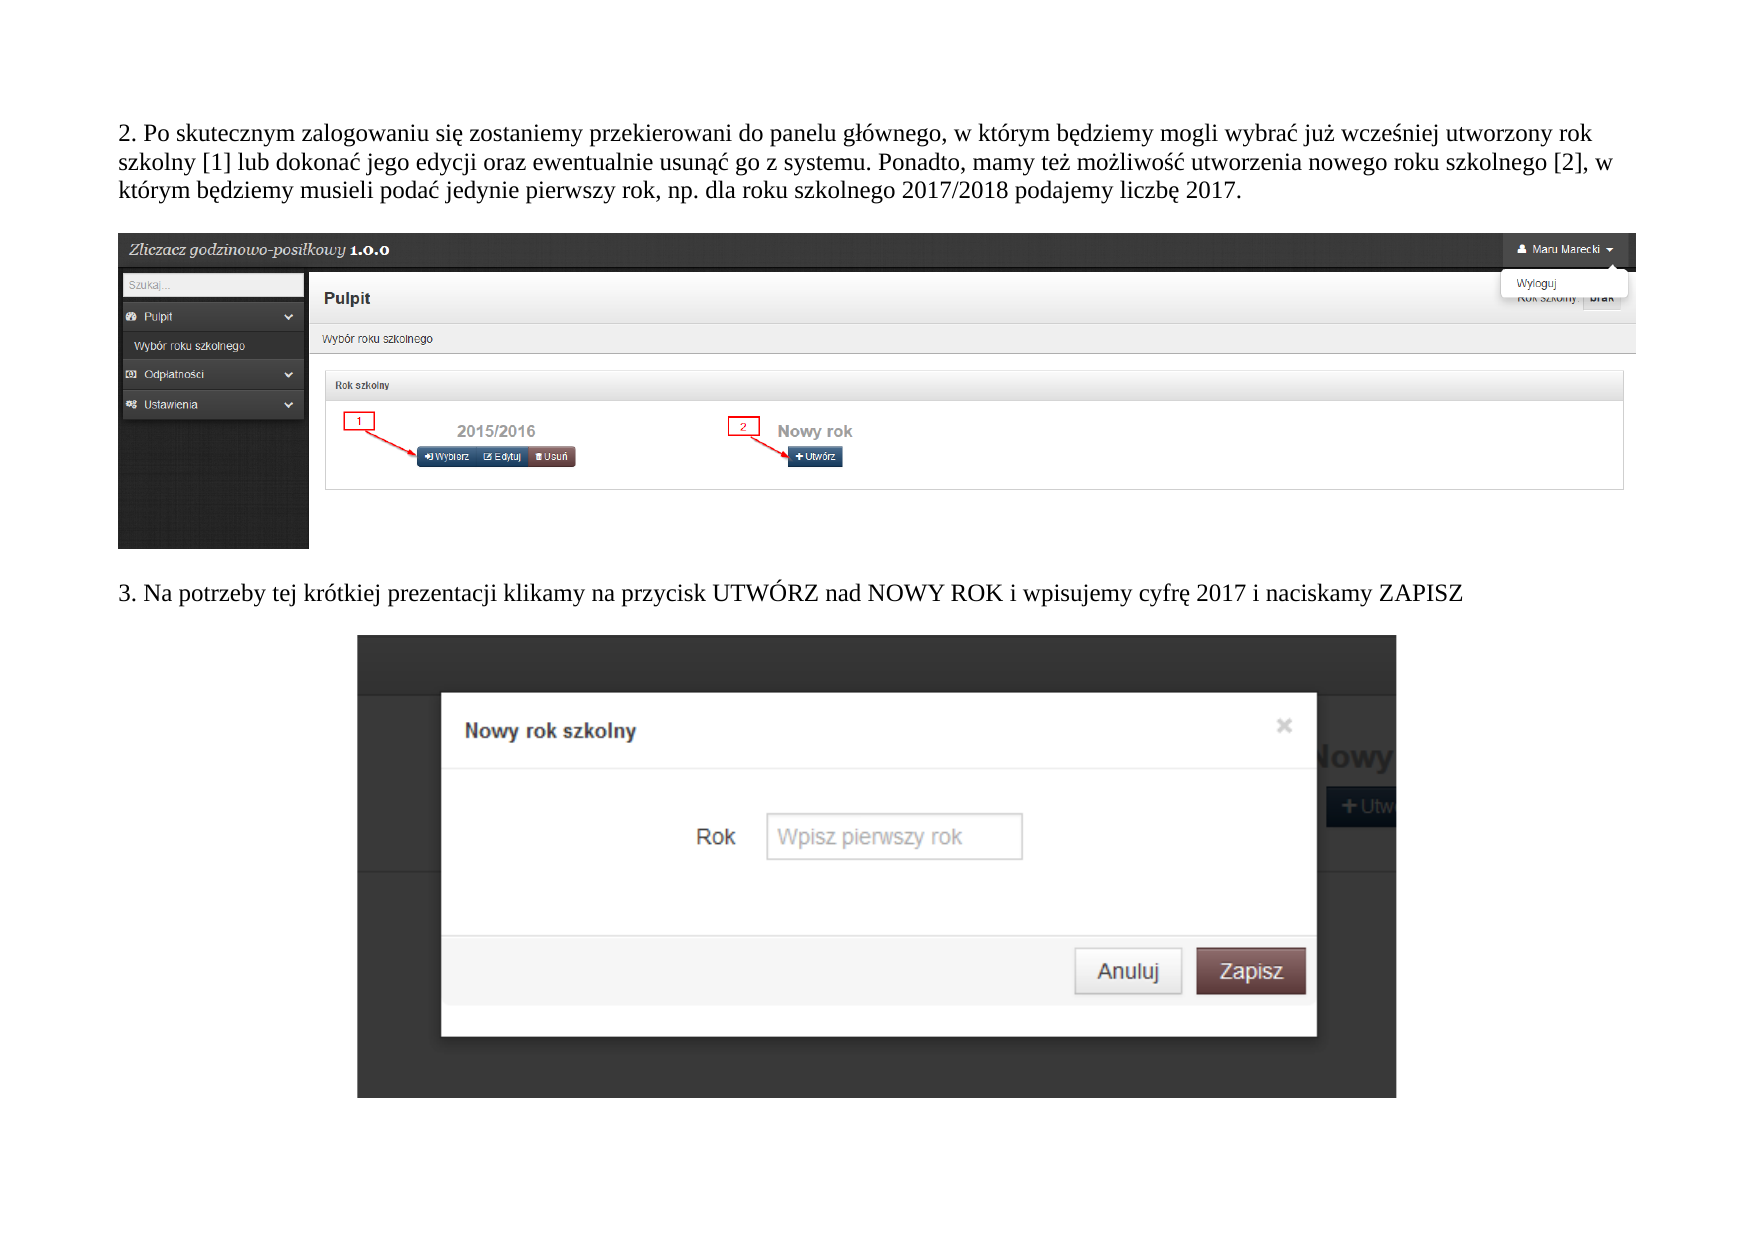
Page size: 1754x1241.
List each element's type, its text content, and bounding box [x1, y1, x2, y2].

picture [118, 233, 1636, 549]
text 2. Po skutecznym zalogowaniu się zostaniemy przekierowani do panelu głównego, w którym będziemy mogli wybrać już wcześniej utworzony rok szkolny [1] lub dokonać jego edycji oraz ewentualnie usunąć go z systemu. Ponadto, mamy też możliwość utworzenia nowego roku szkolnego [2], w którym będziemy musieli podać jedynie pierwszy rok, np. dla roku szkolnego 2017/2018 podajemy liczbę 2017. [118, 118, 1636, 204]
text 3. Na potrzeby tej krótkiej prezentacji klikamy na przycisk UTWÓRZ nad NOWY ROK i wpisujemy cyfrę 2017 i naciskamy ZAPISZ [118, 578, 1636, 606]
picture [357, 635, 1397, 1098]
